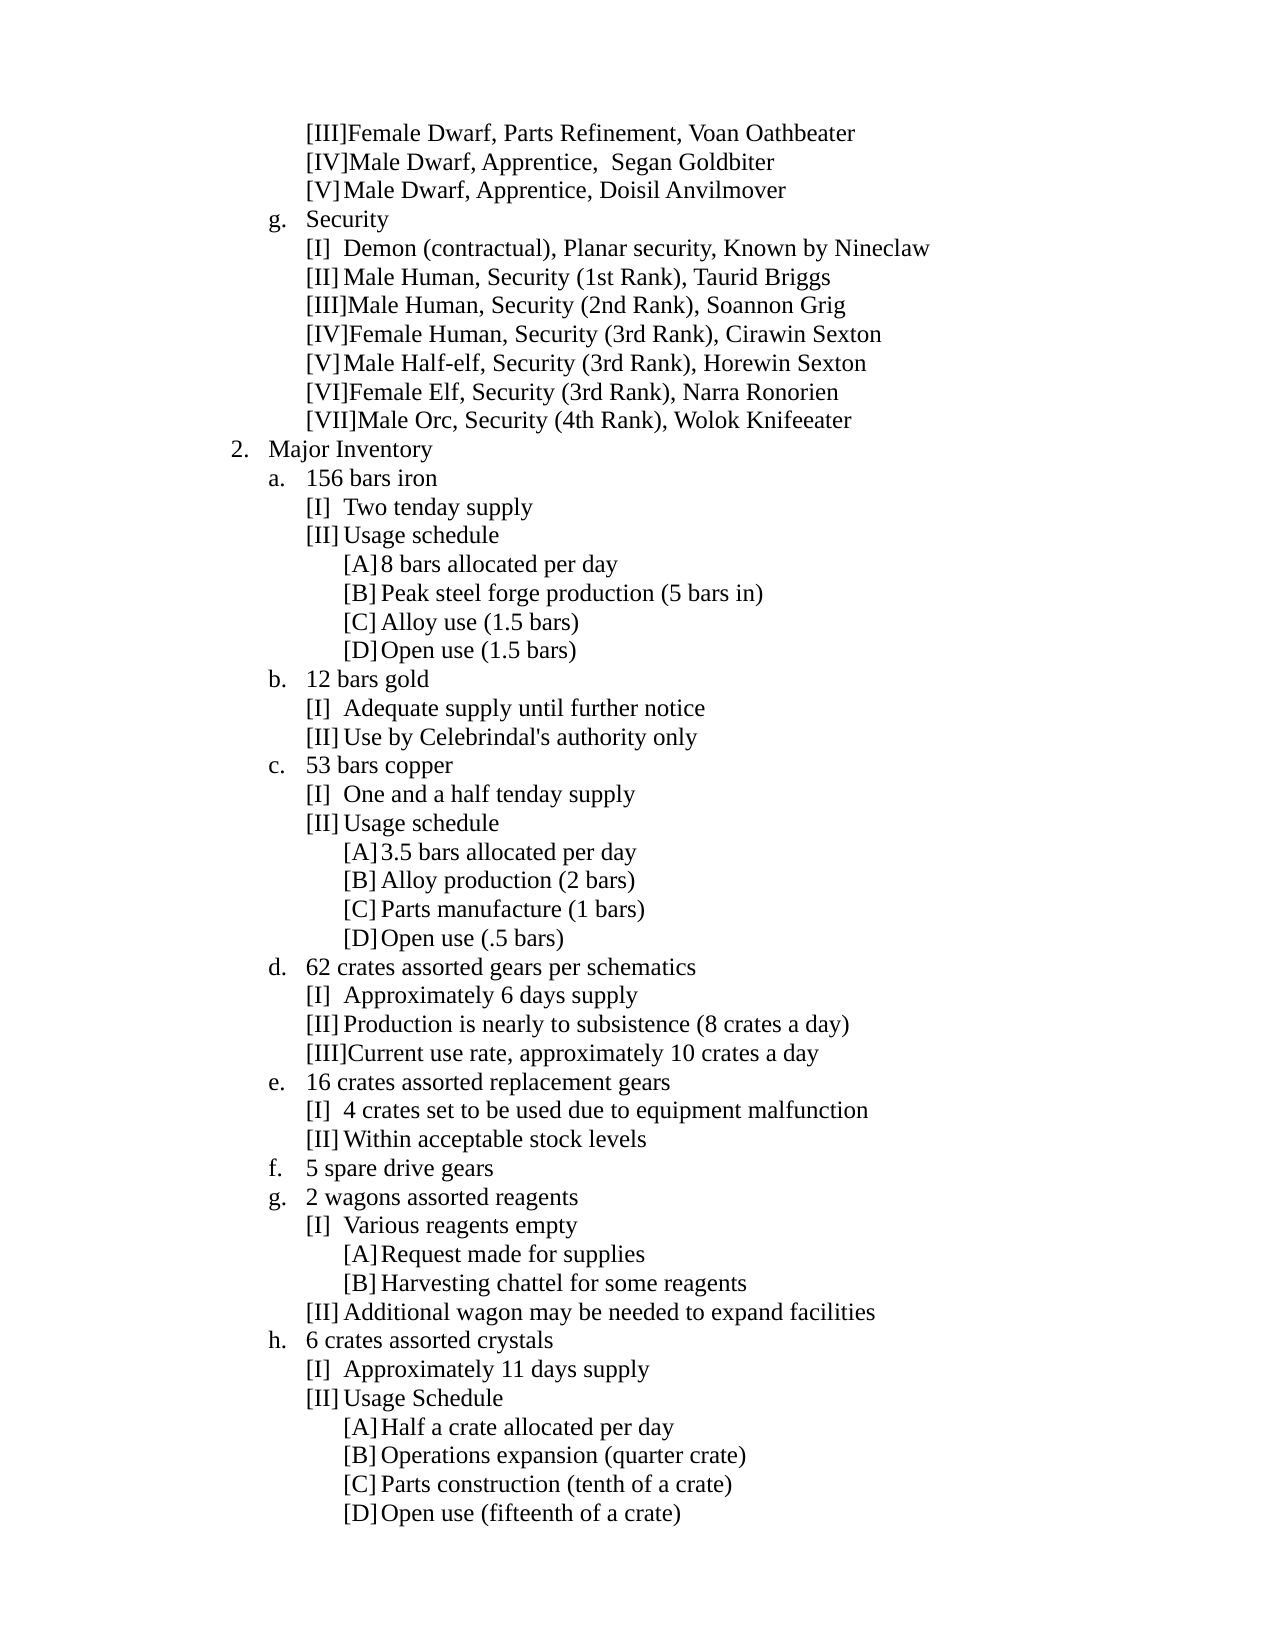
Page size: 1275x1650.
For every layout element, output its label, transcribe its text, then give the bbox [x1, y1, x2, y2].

list Harvesting chattel for some reagents [343, 1268, 1157, 1297]
list Demon (contractual), Planar security, Known by Nineclaw [306, 233, 1157, 262]
list 6 crates assorted crystals [268, 1326, 1157, 1354]
list Female Dwarf, Parts Refinement, Voan Oathbeater [306, 118, 1157, 147]
list Various reagents empty [306, 1211, 1157, 1239]
list Usage schedule [306, 808, 1157, 837]
list Approximately 6 days supply [306, 981, 1157, 1009]
list Major Inventory [231, 434, 1157, 463]
list Male Dwarf, Apprentice, Segan Goldbiter [306, 147, 1157, 176]
list Female Elf, Security (3rd Rank), Narra Ronorien [306, 377, 1157, 406]
list Additional wagon may be needed to expand facilities [306, 1297, 1157, 1326]
list One and a half tenday supply [306, 779, 1157, 808]
list Male Half-elf, Security (3rd Rank), Horewin Sexton [306, 348, 1157, 377]
list Two tenday supply [306, 492, 1157, 521]
list 156 bars iron [268, 463, 1157, 492]
list 8 bars allocated per day [343, 549, 1157, 578]
list Approximately 11 days supply [306, 1354, 1157, 1383]
list Alloy use (1.5 bars) [343, 607, 1157, 636]
list Male Orc, Security (4th Rank), Wolok Knifeeater [306, 406, 1157, 434]
list Peak steel forge production (5 bars in) [343, 578, 1157, 607]
list 5 spare drive gears [268, 1153, 1157, 1182]
list Open use (1.5 bars) [343, 636, 1157, 664]
list Parts manufacture (1 bars) [343, 894, 1157, 923]
list Use by Celebrindal's authority only [306, 722, 1157, 751]
list Female Human, Security (3rd Rank), Cirawin Sexton [306, 319, 1157, 348]
list Usage schedule [306, 521, 1157, 549]
list Open use (.5 bars) [343, 923, 1157, 952]
list 3.5 bars allocated per day [343, 837, 1157, 866]
list Parts construction (tenth of a crate) [343, 1469, 1157, 1498]
list Male Human, Security (2nd Rank), Soannon Grig [306, 291, 1157, 319]
list Production is nearly to subsistence (8 crates a day) [306, 1009, 1157, 1038]
list 2 wagons assorted reagents [268, 1182, 1157, 1211]
list Current use rate, approximately 10 crates a day [306, 1038, 1157, 1067]
list Half a crate allocated per day [343, 1412, 1157, 1441]
list Security [268, 204, 1157, 233]
list Male Human, Security (1st Rank), Taurid Briggs [306, 262, 1157, 291]
list 62 crates assorted gears per schematics [268, 952, 1157, 981]
list Usage Schedule [306, 1383, 1157, 1412]
list 53 bars copper [268, 751, 1157, 779]
list Request made for supplies [343, 1239, 1157, 1268]
list Within acceptable stock levels [306, 1124, 1157, 1153]
list 4 crates set to be used due to equipment malfunction [306, 1096, 1157, 1124]
list Alloy production (2 bars) [343, 866, 1157, 894]
list Male Dwarf, Apprentice, Doisil Anvilmover [306, 176, 1157, 204]
list Adequate supply until further notice [306, 693, 1157, 722]
list 12 bars gold [268, 664, 1157, 693]
list Open use (fifteenth of a crate) [343, 1498, 1157, 1527]
list 16 crates assorted replacement gears [268, 1067, 1157, 1096]
list Operations expansion (quarter crate) [343, 1441, 1157, 1469]
